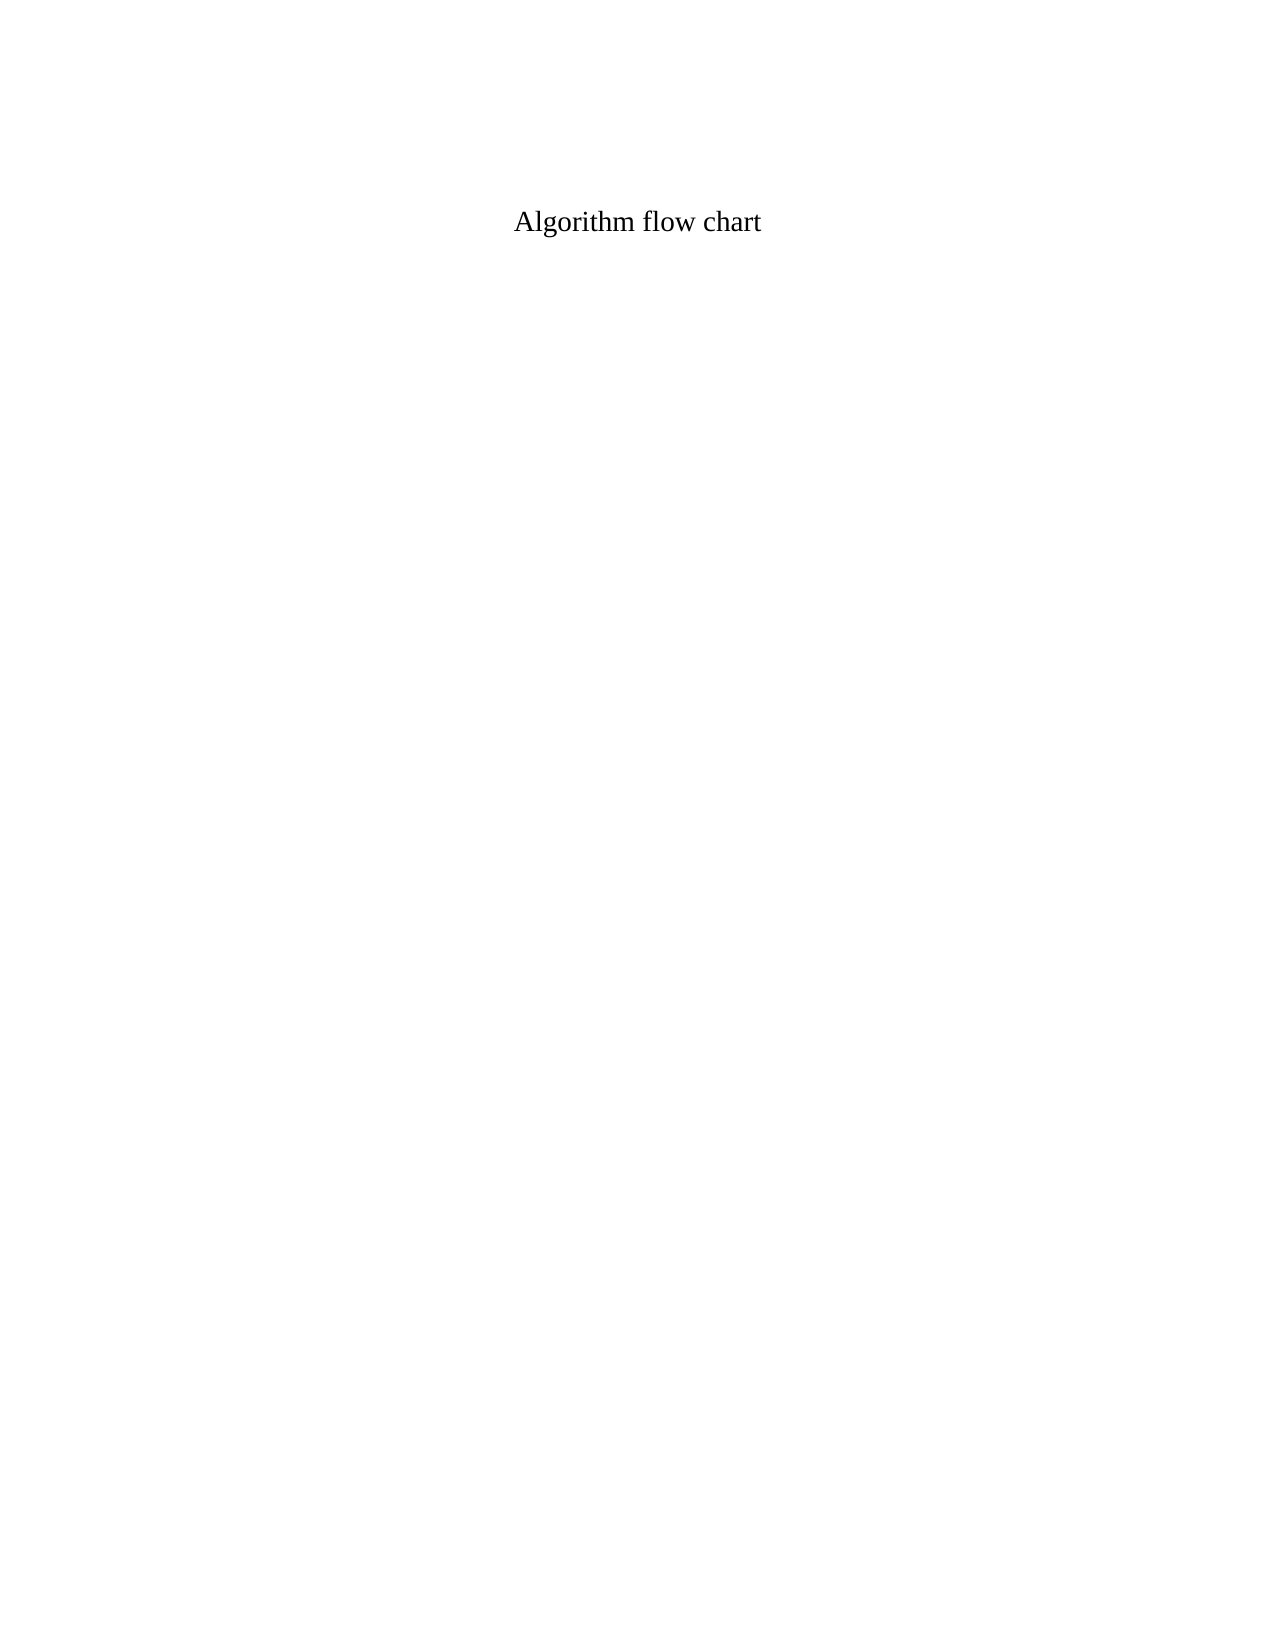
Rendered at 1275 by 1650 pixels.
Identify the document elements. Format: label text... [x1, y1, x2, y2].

text Algorithm flow chart [118, 204, 1157, 238]
